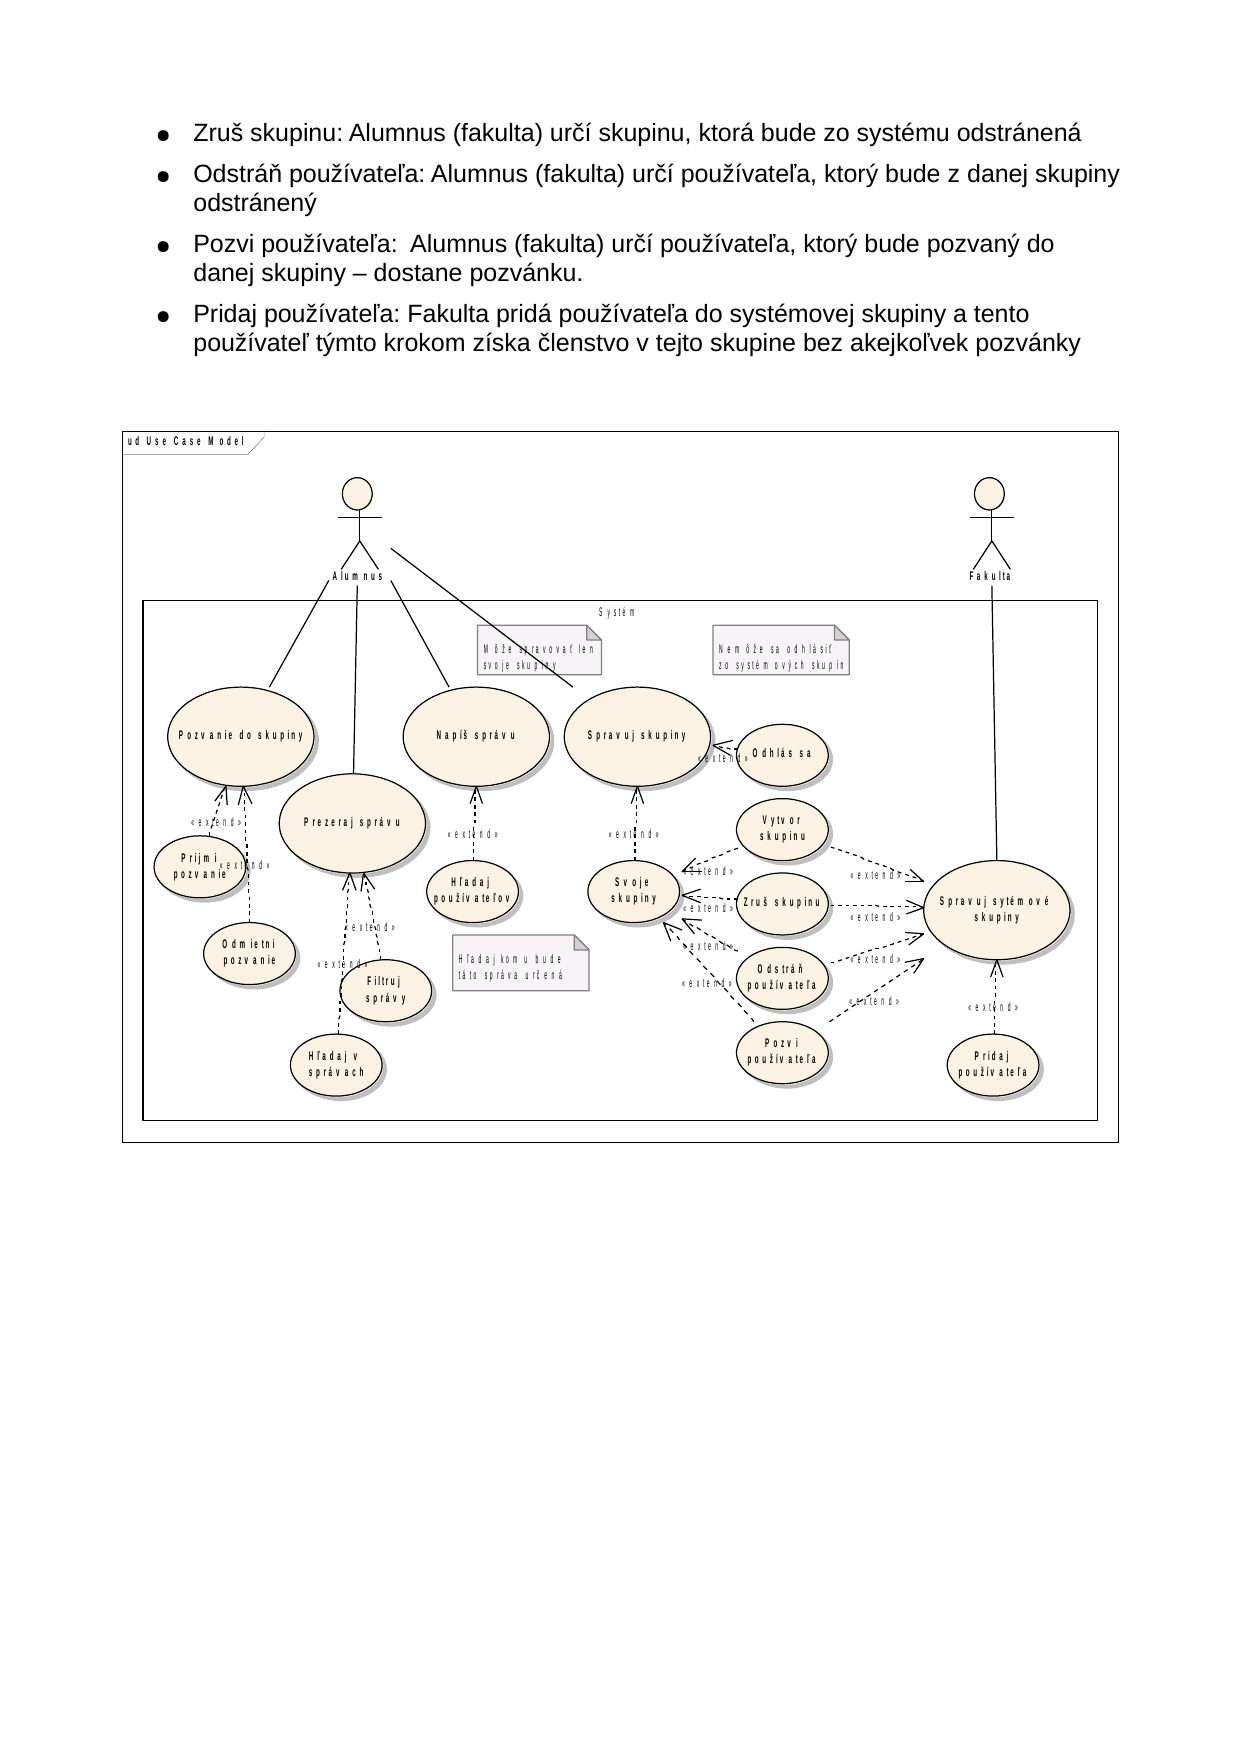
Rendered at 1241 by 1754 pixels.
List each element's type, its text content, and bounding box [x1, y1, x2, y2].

list Pridaj používateľa: Fakulta pridá používateľa do systémovej skupiny a tento používateľ týmto krokom získa členstvo v tejto skupine bez akejkoľvek pozvánky [156, 299, 1122, 357]
list Pozvi používateľa: Alumnus (fakulta) určí používateľa, ktorý bude pozvaný do danej skupiny – dostane pozvánku. [156, 229, 1122, 287]
list Odstráň používateľa: Alumnus (fakulta) určí používateľa, ktorý bude z danej skupiny odstránený [156, 159, 1122, 217]
list Zruš skupinu: Alumnus (fakulta) určí skupinu, ktorá bude zo systému odstránená [156, 118, 1122, 147]
